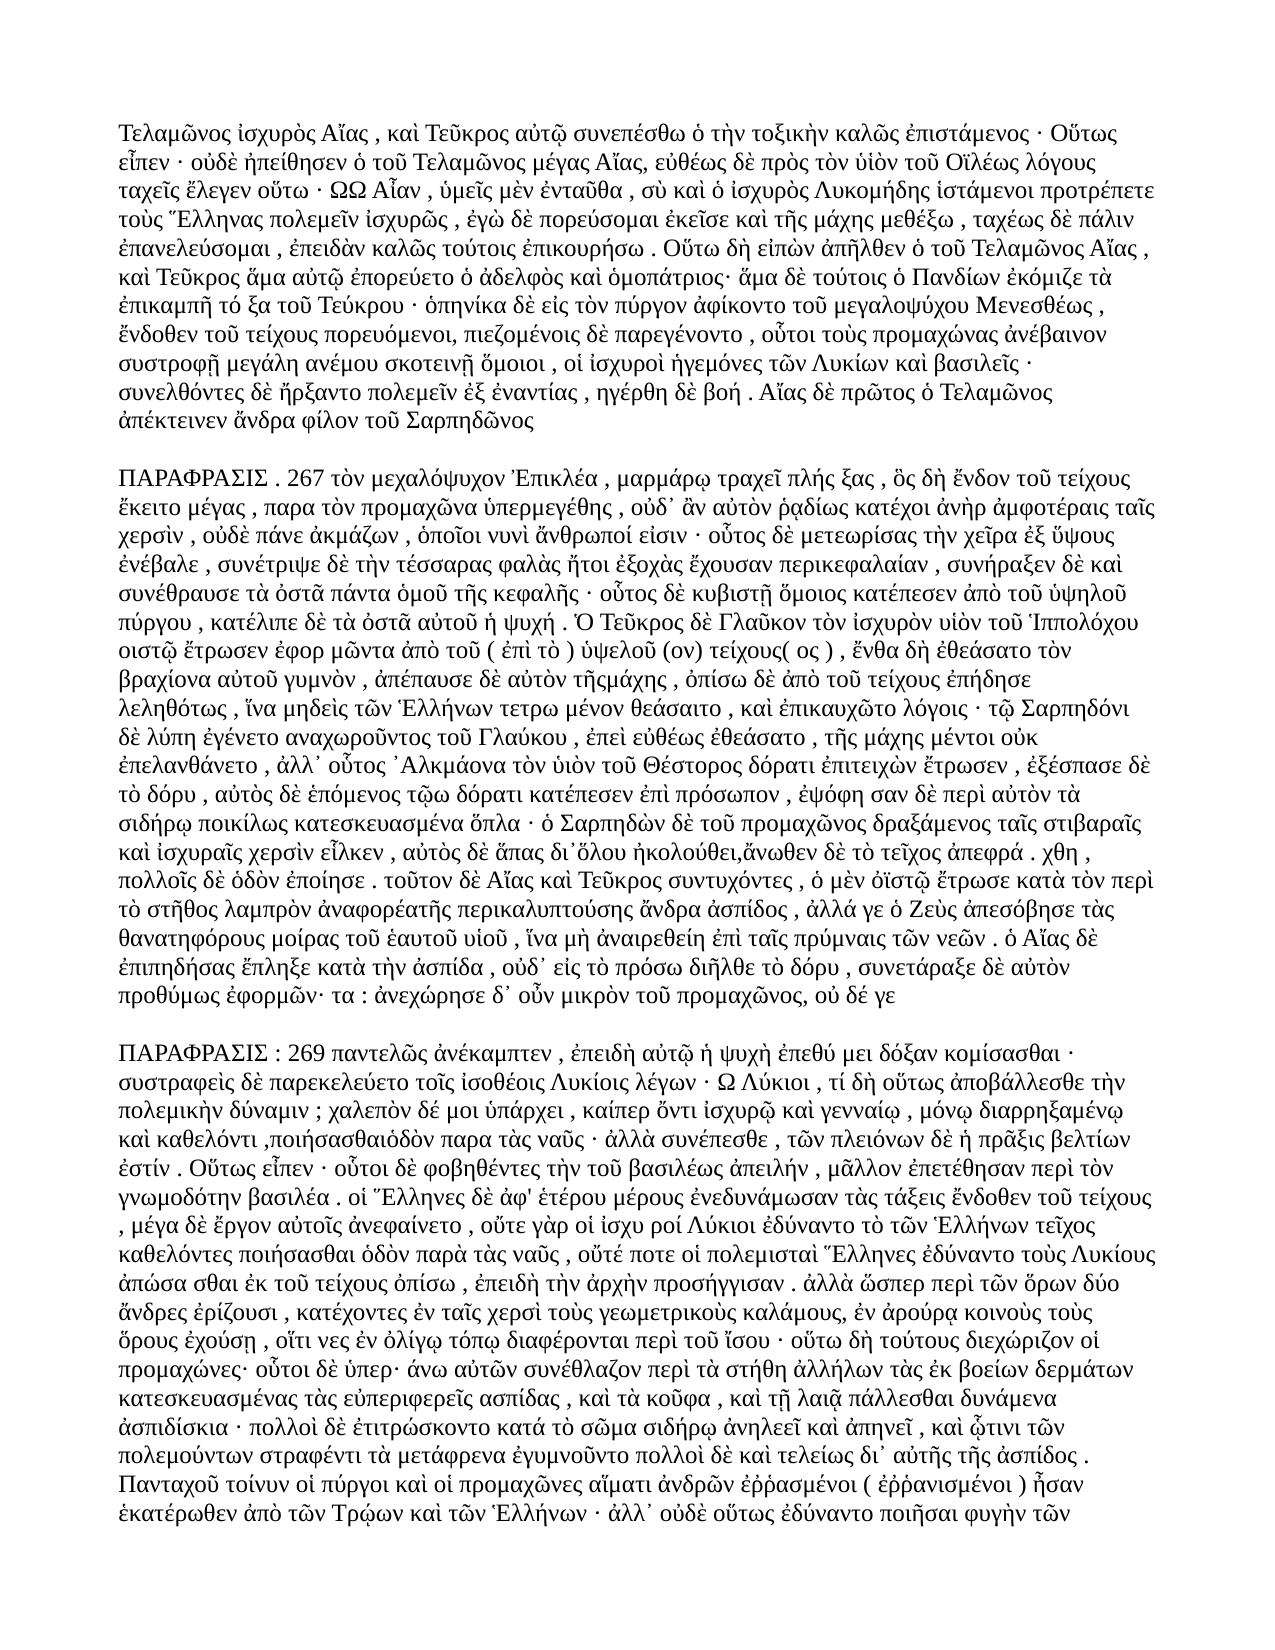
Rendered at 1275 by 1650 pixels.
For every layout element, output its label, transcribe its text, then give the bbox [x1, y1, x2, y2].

text Τελαμῶνος ἰσχυρὸς Αἴας , καὶ Τεῦκρος αὐτῷ συνεπέσθω ὁ τὴν τοξικὴν καλῶς ἐπιστάμενος · Οὕτως εἶπεν · οὐδὲ ἠπείθησεν ὁ τοῦ Τελαμῶνος μέγας Αἴας, εὐθέως δὲ πρὸς τὸν ὑἱὸν τοῦ Οϊλέως λόγους ταχεῖς ἔλεγεν οὕτω · ΩΩ Αἶαν , ὑμεῖς μὲν ἐνταῦθα , σὺ καὶ ὁ ἰσχυρὸς Λυκομήδης ἱστάμενοι προτρέπετε τοὺς Ἕλληνας πολεμεῖν ἰσχυρῶς , ἐγὼ δὲ πορεύσομαι ἐκεῖσε καὶ τῆς μάχης μεθέξω , ταχέως δὲ πάλιν ἐπανελεύσομαι , ἐπειδὰν καλῶς τούτοις ἐπικουρήσω . Οὕτω δὴ εἰπὼν ἀπῆλθεν ὁ τοῦ Τελαμῶνος Αἴας , καὶ Τεῦκρος ἅμα αὐτῷ ἐπορεύετο ὁ ἀδελφὸς καὶ ὁμοπάτριος· ἅμα δὲ τούτοις ὁ Πανδίων ἐκόμιζε τὰ ἐπικαμπῆ τό ξα τοῦ Τεύκρου · ὁπηνίκα δὲ εἰς τὸν πύργον ἀφίκοντο τοῦ μεγαλοψύχου Μενεσθέως , ἔνδοθεν τοῦ τείχους πορευόμενοι, πιεζομένοις δὲ παρεγένοντο , οὗτοι τοὺς προμαχώνας ἀνέβαινον συστροφῇ μεγάλη ανέμου σκοτεινῇ ὅμοιοι , οἱ ἰσχυροὶ ἡγεμόνες τῶν Λυκίων καὶ βασιλεῖς · συνελθόντες δὲ ἤρξαντο πολεμεῖν ἐξ ἐναντίας , ηγέρθη δὲ βοή . Αἴας δὲ πρῶτος ὁ Τελαμῶνος ἀπέκτεινεν ἄνδρα φίλον τοῦ Σαρπηδῶνος [118, 118, 1157, 434]
text ΠΑΡΑΦΡΑΣΙΣ : 269 παντελῶς ἀνέκαμπτεν , ἐπειδὴ αὐτῷ ἡ ψυχὴ ἐπεθύ μει δόξαν κομίσασθαι · συστραφεὶς δὲ παρεκελεύετο τοῖς ἰσοθέοις Λυκίοις λέγων · Ω Λύκιοι , τί δὴ οὕτως ἀποβάλλεσθε τὴν πολεμικὴν δύναμιν ; χαλεπὸν δέ μοι ὑπάρχει , καίπερ ὄντι ἰσχυρῷ καὶ γενναίῳ , μόνῳ διαρρηξαμένῳ καὶ καθελόντι ,ποιήσασθαιὁδὸν παρα τὰς ναῦς · ἀλλὰ συνέπεσθε , τῶν πλειόνων δὲ ἡ πρᾶξις βελτίων ἐστίν . Οὕτως εἶπεν · οὗτοι δὲ φοβηθέντες τὴν τοῦ βασιλέως ἀπειλήν , μᾶλλον ἐπετέθησαν περὶ τὸν γνωμοδότην βασιλέα . οἱ Ἕλληνες δὲ ἀφ' ἑτέρου μέρους ἐνεδυνάμωσαν τὰς τάξεις ἔνδοθεν τοῦ τείχους , μέγα δὲ ἔργον αὐτοῖς ἀνεφαίνετο , οὔτε γὰρ οἱ ἰσχυ ροί Λύκιοι ἐδύναντο τὸ τῶν Ἑλλήνων τεῖχος καθελόντες ποιήσασθαι ὁδὸν παρὰ τὰς ναῦς , οὔτέ ποτε οἱ πολεμισταὶ Ἕλληνες ἐδύναντο τοὺς Λυκίους ἀπώσα σθαι ἐκ τοῦ τείχους ὀπίσω , ἐπειδὴ τὴν ἀρχὴν προσήγγισαν . ἀλλὰ ὥσπερ περὶ τῶν ὅρων δύο ἄνδρες ἐρίζουσι , κατέχοντες ἐν ταῖς χερσὶ τοὺς γεωμετρικοὺς καλάμους, ἐν ἀρούρᾳ κοινοὺς τοὺς ὅρους ἐχούσῃ , οἵτι νες ἐν ὀλίγῳ τόπῳ διαφέρονται περὶ τοῦ ἴσου · οὕτω δὴ τούτους διεχώριζον οἱ προμαχώνες· οὗτοι δὲ ὑπερ· άνω αὐτῶν συνέθλαζον περὶ τὰ στήθη ἀλλήλων τὰς ἐκ βοείων δερμάτων κατεσκευασμένας τὰς εὐπεριφερεῖς ασπίδας , καὶ τὰ κοῦφα , καὶ τῇ λαιᾷ πάλλεσθαι δυνάμενα ἀσπιδίσκια · πολλοὶ δὲ ἐτιτρώσκοντο κατά τὸ σῶμα σιδήρῳ ἀνηλεεῖ καὶ ἀπηνεῖ , καὶ ᾧτινι τῶν πολεμούντων στραφέντι τὰ μετάφρενα ἐγυμνοῦντο πολλοὶ δὲ καὶ τελείως δι᾿ αὐτῆς τῆς ἀσπίδος . Πανταχοῦ τοίνυν οἱ πύργοι καὶ οἱ προμαχῶνες αἵματι ἀνδρῶν ἐῤῥασμένοι ( ἐῤῥανισμένοι ) ἦσαν ἑκατέρωθεν ἀπὸ τῶν Τρῴων καὶ τῶν Ἑλλήνων · ἀλλ᾽ οὐδὲ οὕτως ἐδύναντο ποιῆσαι φυγὴν τῶν [118, 1038, 1157, 1527]
text ΠΑΡΑΦΡΑΣΙΣ . 267 τὸν μεχαλόψυχον Ἐπικλέα , μαρμάρῳ τραχεῖ πλής ξας , ὃς δὴ ἔνδον τοῦ τείχους ἔκειτο μέγας , παρα τὸν προμαχῶνα ὑπερμεγέθης , οὐδ᾽ ἂν αὐτὸν ῥᾳδίως κατέχοι ἀνὴρ ἀμφοτέραις ταῖς χερσὶν , οὐδὲ πάνε ἀκμάζων , ὁποῖοι νυνὶ ἄνθρωποί εἰσιν · οὗτος δὲ μετεωρίσας τὴν χεῖρα ἐξ ὕψους ἐνέβαλε , συνέτριψε δὲ τὴν τέσσαρας φαλὰς ἤτοι ἐξοχὰς ἔχουσαν περικεφαλαίαν , συνήραξεν δὲ καὶ συνέθραυσε τὰ ὀστᾶ πάντα ὁμοῦ τῆς κεφαλῆς · οὗτος δὲ κυβιστῇ ὅμοιος κατέπεσεν ἀπὸ τοῦ ὑψηλοῦ πύργου , κατέλιπε δὲ τὰ ὀστᾶ αὐτοῦ ἡ ψυχή . Ὁ Τεῦκρος δὲ Γλαῦκον τὸν ἰσχυρὸν υἱὸν τοῦ Ἱππολόχου οιστῷ ἔτρωσεν ἐφορ μῶντα ἀπὸ τοῦ ( ἐπὶ τὸ ) ὑψελοῦ (ον) τείχους( ος ) , ἔνθα δὴ ἐθεάσατο τὸν βραχίονα αὐτοῦ γυμνὸν , ἀπέπαυσε δὲ αὐτὸν τῆςμάχης , ὀπίσω δὲ ἀπὸ τοῦ τείχους ἐπήδησε λεληθότως , ἵνα μηδεὶς τῶν Ἑλλήνων τετρω μένον θεάσαιτο , καὶ ἐπικαυχῶτο λόγοις · τῷ Σαρπηδόνι δὲ λύπη ἐγένετο αναχωροῦντος τοῦ Γλαύκου , ἐπεὶ εὐθέως ἐθεάσατο , τῆς μάχης μέντοι οὐκ ἐπελανθάνετο , ἀλλ᾽ οὗτος ᾿Αλκμάονα τὸν ὑιὸν τοῦ Θέστορος δόρατι ἐπιτειχὼν ἔτρωσεν , ἐξέσπασε δὲ τὸ δόρυ , αὐτὸς δὲ ἑπόμενος τῷω δόρατι κατέπεσεν ἐπὶ πρόσωπον , ἐψόφη σαν δὲ περὶ αὐτὸν τὰ σιδήρῳ ποικίλως κατεσκευασμένα ὅπλα · ὁ Σαρπηδὼν δὲ τοῦ προμαχῶνος δραξάμενος ταῖς στιβαραῖς καὶ ἰσχυραῖς χερσὶν εἷλκεν , αὐτὸς δὲ ἅπας δι᾿ὅλου ἠκολούθει,ἄνωθεν δὲ τὸ τεῖχος ἀπεφρά . χθη , πολλοῖς δὲ ὁδὸν ἐποίησε . τοῦτον δὲ Αἴας καὶ Τεῦκρος συντυχόντες , ὁ μὲν ὀϊστῷ ἔτρωσε κατὰ τὸν περὶ τὸ στῆθος λαμπρὸν ἀναφορέατῆς περικαλυπτούσης ἄνδρα ἀσπίδος , ἀλλά γε ὁ Ζεὺς ἀπεσόβησε τὰς θανατηφόρους μοίρας τοῦ ἑαυτοῦ υἱοῦ , ἵνα μὴ ἀναιρεθείη ἐπὶ ταῖς πρύμναις τῶν νεῶν . ὁ Αἴας δὲ ἐπιπηδήσας ἔπληξε κατὰ τὴν ἀσπίδα , οὐδ᾽ εἰς τὸ πρόσω διῆλθε τὸ δόρυ , συνετάραξε δὲ αὐτὸν προθύμως ἐφορμῶν· τα : ἀνεχώρησε δ᾽ οὖν μικρὸν τοῦ προμαχῶνος, οὐ δέ γε [118, 463, 1157, 1009]
